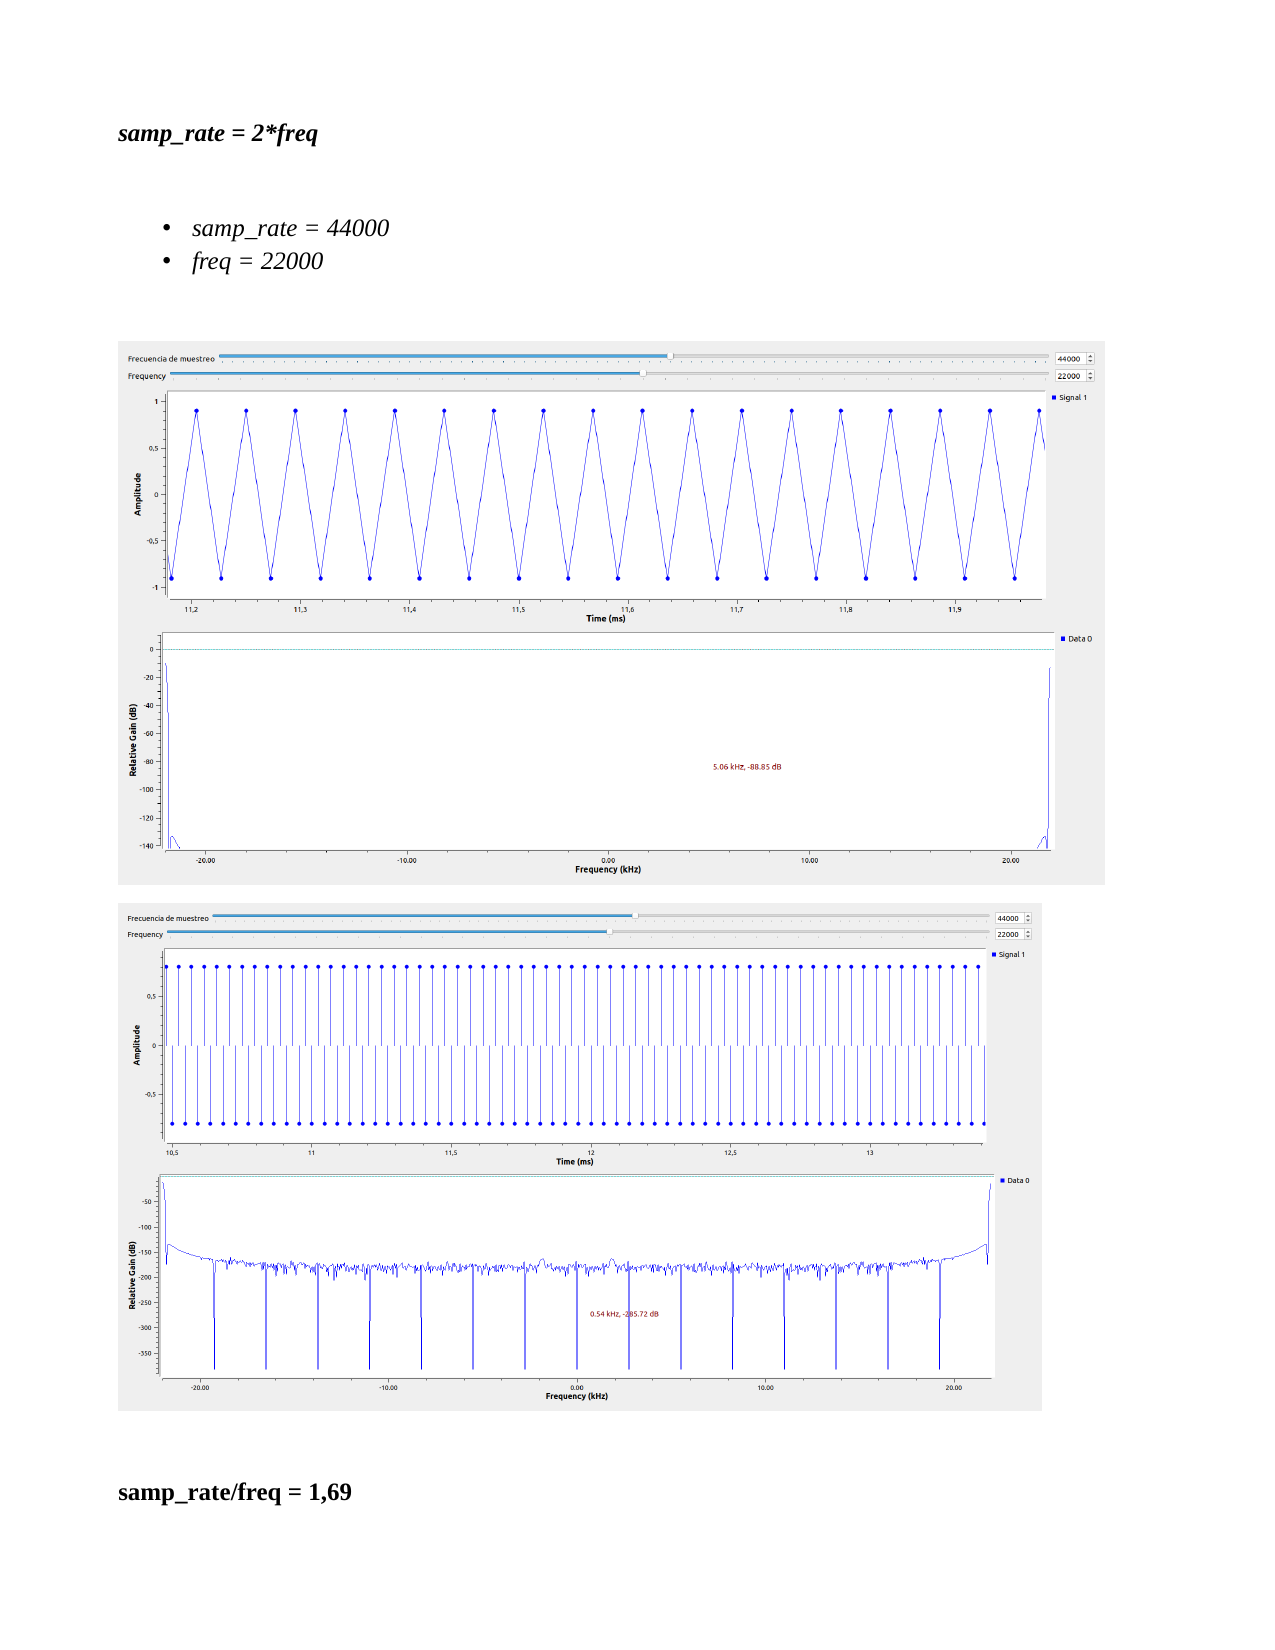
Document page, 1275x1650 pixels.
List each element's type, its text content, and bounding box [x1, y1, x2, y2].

picture [118, 341, 1105, 885]
picture [118, 903, 1042, 1411]
text samp_rate/freq = 1,69 [118, 1477, 1157, 1506]
list samp_rate = 44000 [162, 213, 1157, 242]
list freq = 22000 [162, 246, 1157, 275]
text samp_rate = 2*freq [118, 118, 1157, 147]
